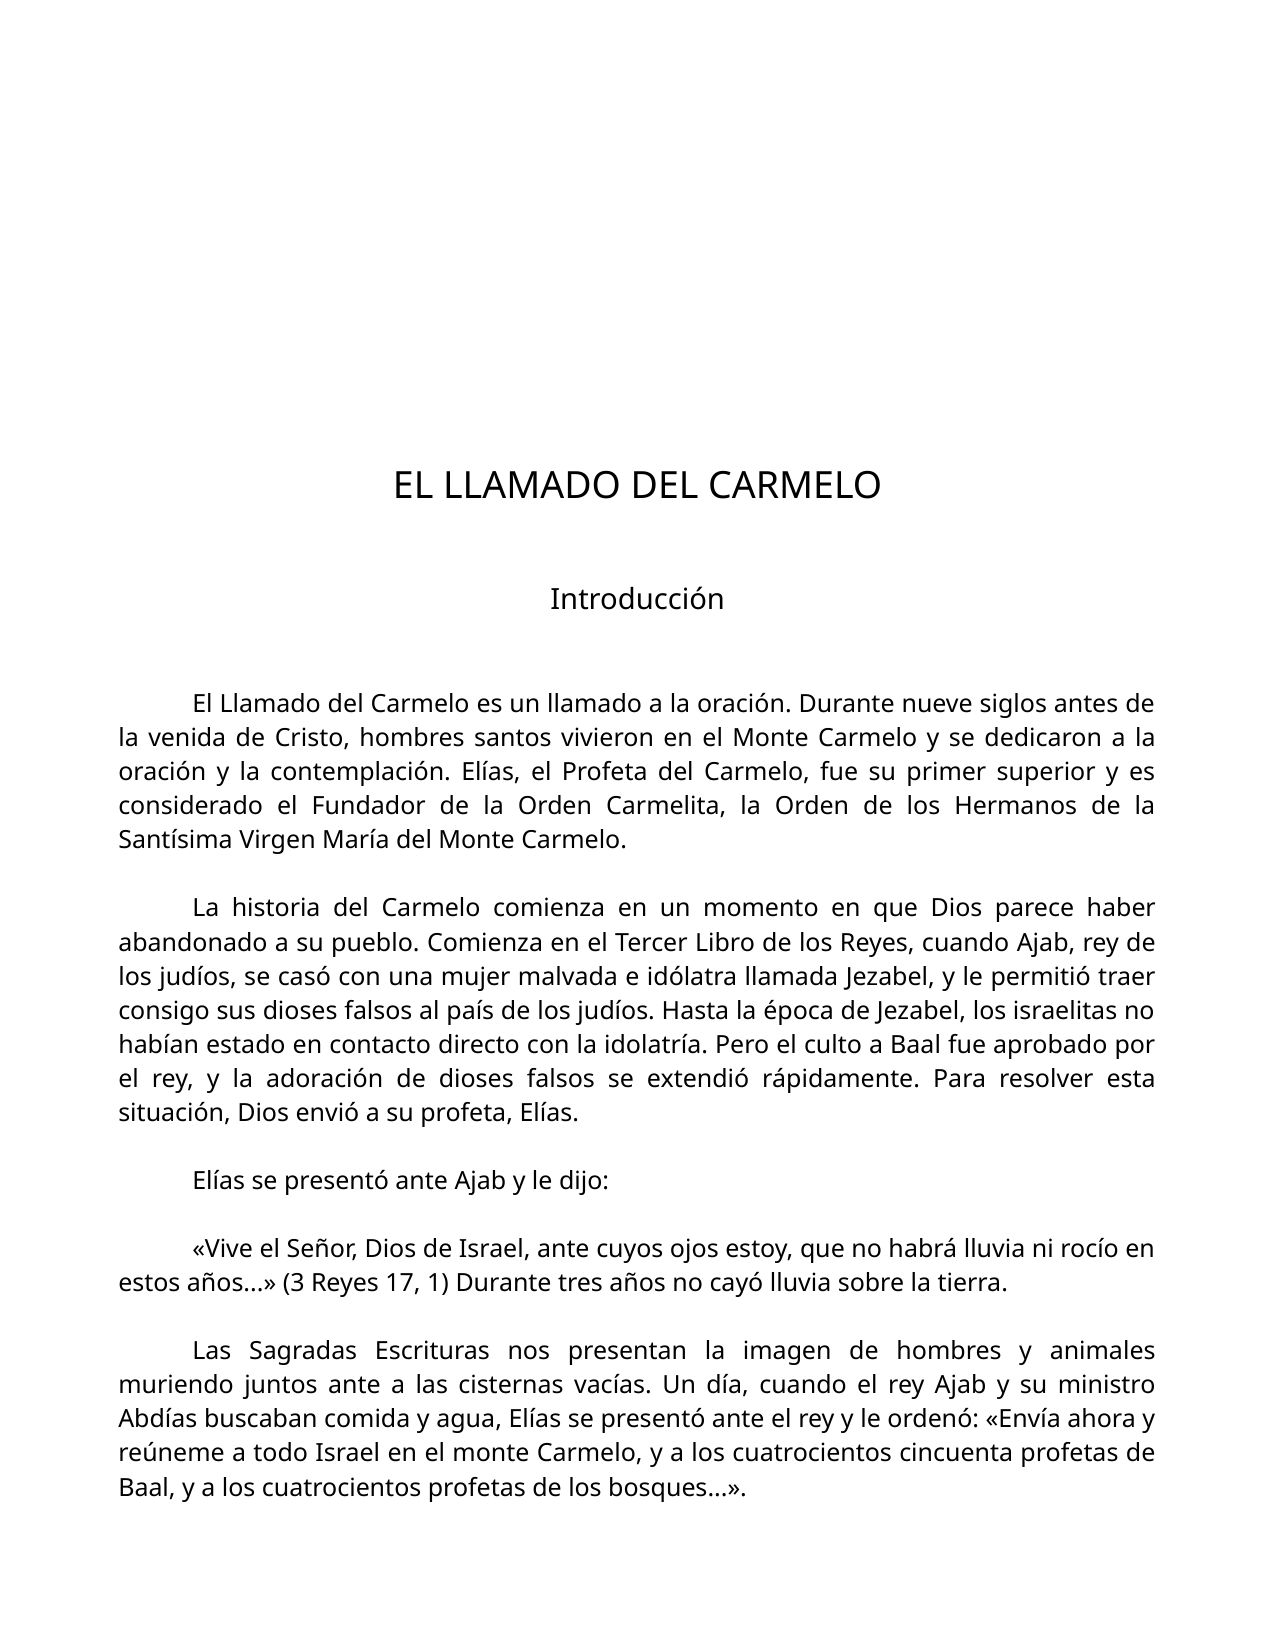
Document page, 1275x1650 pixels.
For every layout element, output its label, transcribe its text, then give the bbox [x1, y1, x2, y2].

text Introducción [118, 578, 1157, 618]
text EL LLAMADO DEL CARMELO [118, 459, 1157, 510]
text La historia del Carmelo comienza en un momento en que Dios parece haber abandonado a su pueblo. Comienza en el Tercer Libro de los Reyes, cuando Ajab, rey de los judíos, se casó con una mujer malvada e idólatra llamada Jezabel, y le permitió traer consigo sus dioses falsos al país de los judíos. Hasta la época de Jezabel, los israelitas no habían estado en contacto directo con la idolatría. Pero el culto a Baal fue aprobado por el rey, y la adoración de dioses falsos se extendió rápidamente. Para resolver esta situación, Dios envió a su profeta, Elías. [118, 890, 1157, 1128]
text El Llamado del Carmelo es un llamado a la oración. Durante nueve siglos antes de la venida de Cristo, hombres santos vivieron en el Monte Carmelo y se dedicaron a la oración y la contemplación. Elías, el Profeta del Carmelo, fue su primer superior y es considerado el Fundador de la Orden Carmelita, la Orden de los Hermanos de la Santísima Virgen María del Monte Carmelo. [118, 686, 1157, 856]
text «Vive el Señor, Dios de Israel, ante cuyos ojos estoy, que no habrá lluvia ni rocío en estos años...» (3 Reyes 17, 1) Durante tres años no cayó lluvia sobre la tierra. [118, 1231, 1157, 1299]
text Las Sagradas Escrituras nos presentan la imagen de hombres y animales muriendo juntos ante a las cisternas vacías. Un día, cuando el rey Ajab y su ministro Abdías buscaban comida y agua, Elías se presentó ante el rey y le ordenó: «Envía ahora y reúneme a todo Israel en el monte Carmelo, y a los cuatrocientos cincuenta profetas de Baal, y a los cuatrocientos profetas de los bosques...». [118, 1333, 1157, 1503]
text Elías se presentó ante Ajab y le dijo: [118, 1163, 1157, 1197]
